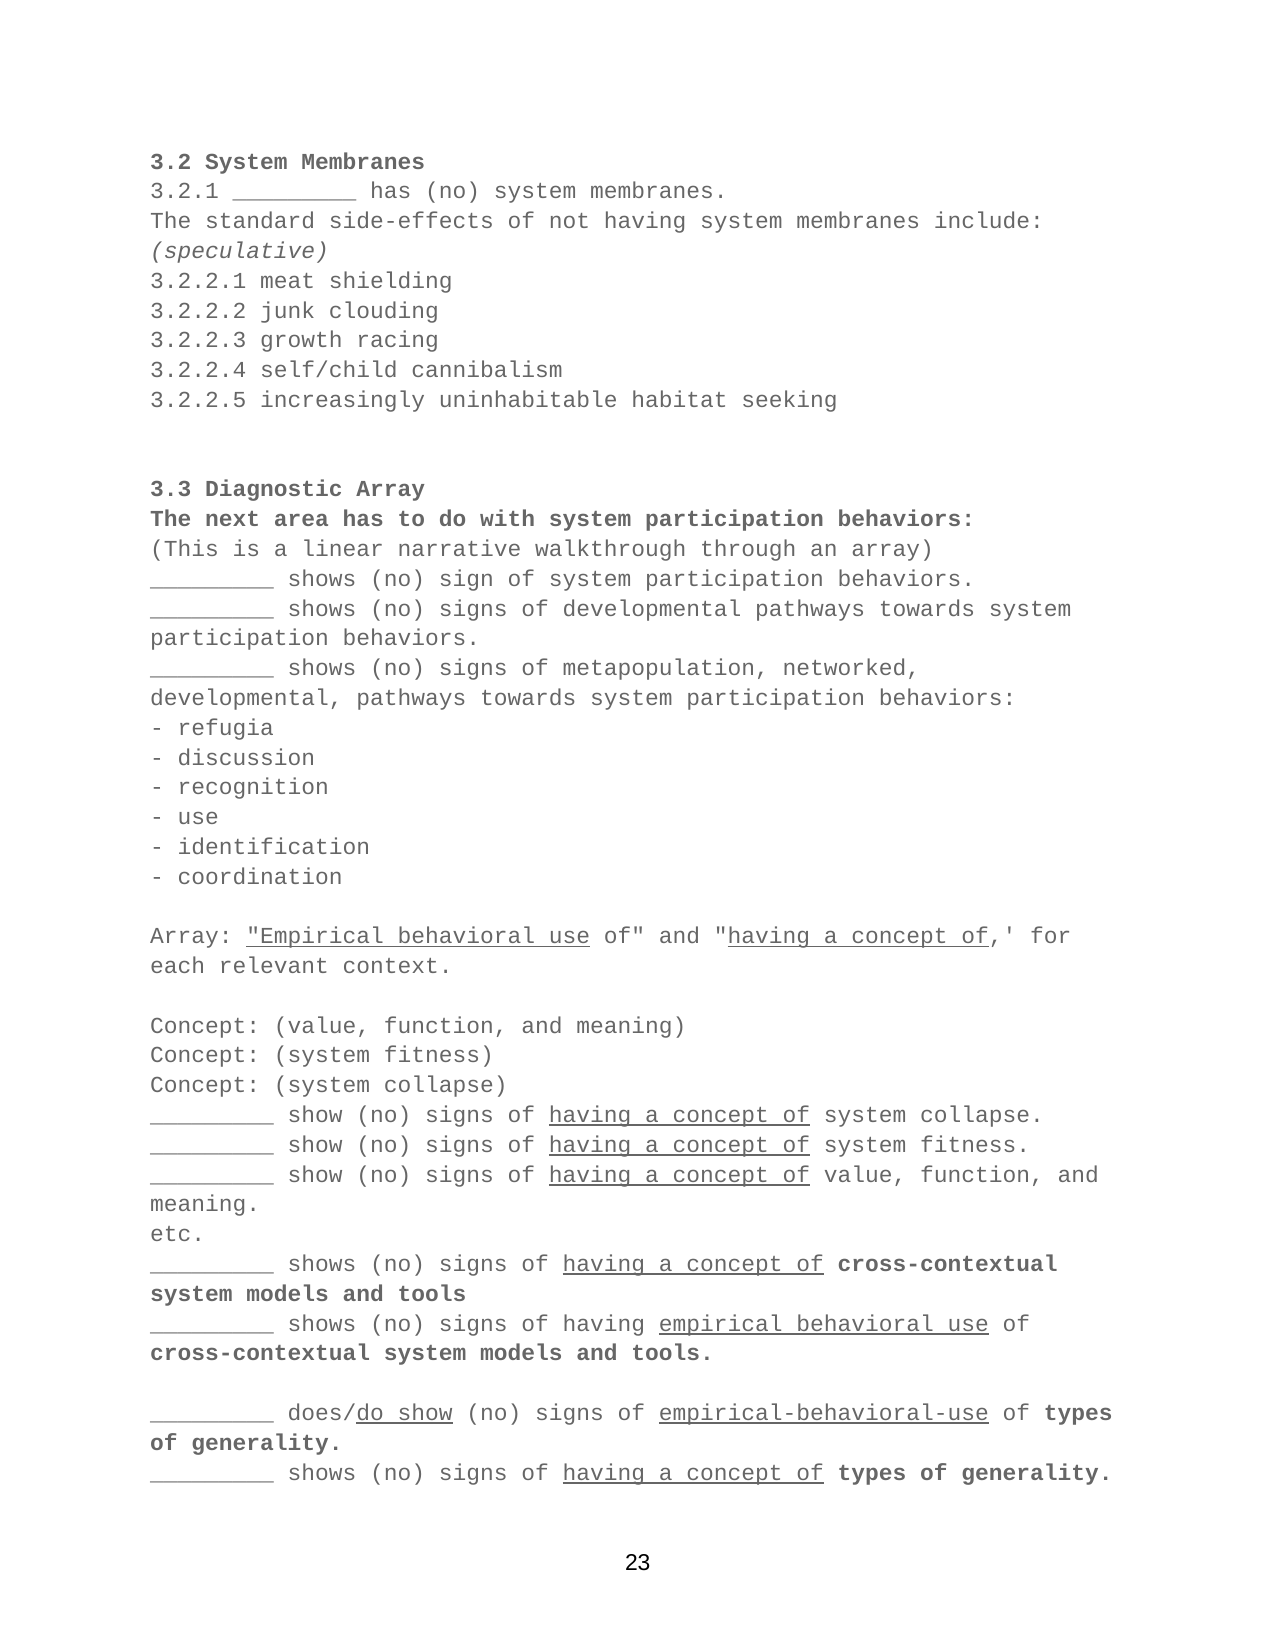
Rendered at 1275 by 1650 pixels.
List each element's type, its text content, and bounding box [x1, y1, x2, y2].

text _________ show (no) signs of having a concept of system fitness. [150, 1133, 1125, 1159]
text _________ show (no) signs of having a concept of system collapse. [150, 1103, 1125, 1129]
text (This is a linear narrative walkthrough through an array) [150, 537, 1125, 563]
text _________ shows (no) signs of having empirical behavioral use of cross-contextual system models and tools. [150, 1312, 1125, 1368]
text Concept: (value, function, and meaning) [150, 1014, 1125, 1040]
text _________ shows (no) signs of developmental pathways towards system participation behaviors. [150, 597, 1125, 653]
text 3.2.2.3 growth racing [150, 329, 1125, 355]
text - discussion [150, 746, 1125, 772]
text The next area has to do with system participation behaviors: [150, 507, 1125, 533]
text _________ shows (no) signs of metapopulation, networked, developmental, pathways towards system participation behaviors: [150, 656, 1125, 712]
text _________ shows (no) sign of system participation behaviors. [150, 567, 1125, 593]
text 3.2.2.4 self/child cannibalism [150, 358, 1125, 384]
text _________ show (no) signs of having a concept of value, function, and meaning. [150, 1163, 1125, 1219]
text - refugia [150, 716, 1125, 742]
text _________ shows (no) signs of having a concept of cross-contextual system models and tools [150, 1252, 1125, 1308]
text 3.2.1 _________ has (no) system membranes. [150, 180, 1125, 206]
text 3.3 Diagnostic Array [150, 478, 1125, 504]
text - use [150, 805, 1125, 831]
text 3.2.2.1 meat shielding [150, 269, 1125, 295]
text Concept: (system fitness) [150, 1044, 1125, 1070]
text 3.2.2.2 junk clouding [150, 299, 1125, 325]
text - recognition [150, 776, 1125, 802]
text 3.2.2.5 increasingly uninhabitable habitat seeking [150, 388, 1125, 414]
text - coordination [150, 865, 1125, 891]
text Array: "Empirical behavioral use of" and "having a concept of,' for each relevant context. [150, 924, 1125, 980]
text 3.2 System Membranes [150, 150, 1125, 176]
text _________ does/do show (no) signs of empirical-behavioral-use of types of generality. [150, 1401, 1125, 1457]
text Concept: (system collapse) [150, 1073, 1125, 1099]
text _________ shows (no) signs of having a concept of types of generality. [150, 1461, 1125, 1487]
text etc. [150, 1222, 1125, 1248]
text - identification [150, 835, 1125, 861]
text The standard side-effects of not having system membranes include: (speculative) [150, 209, 1125, 265]
